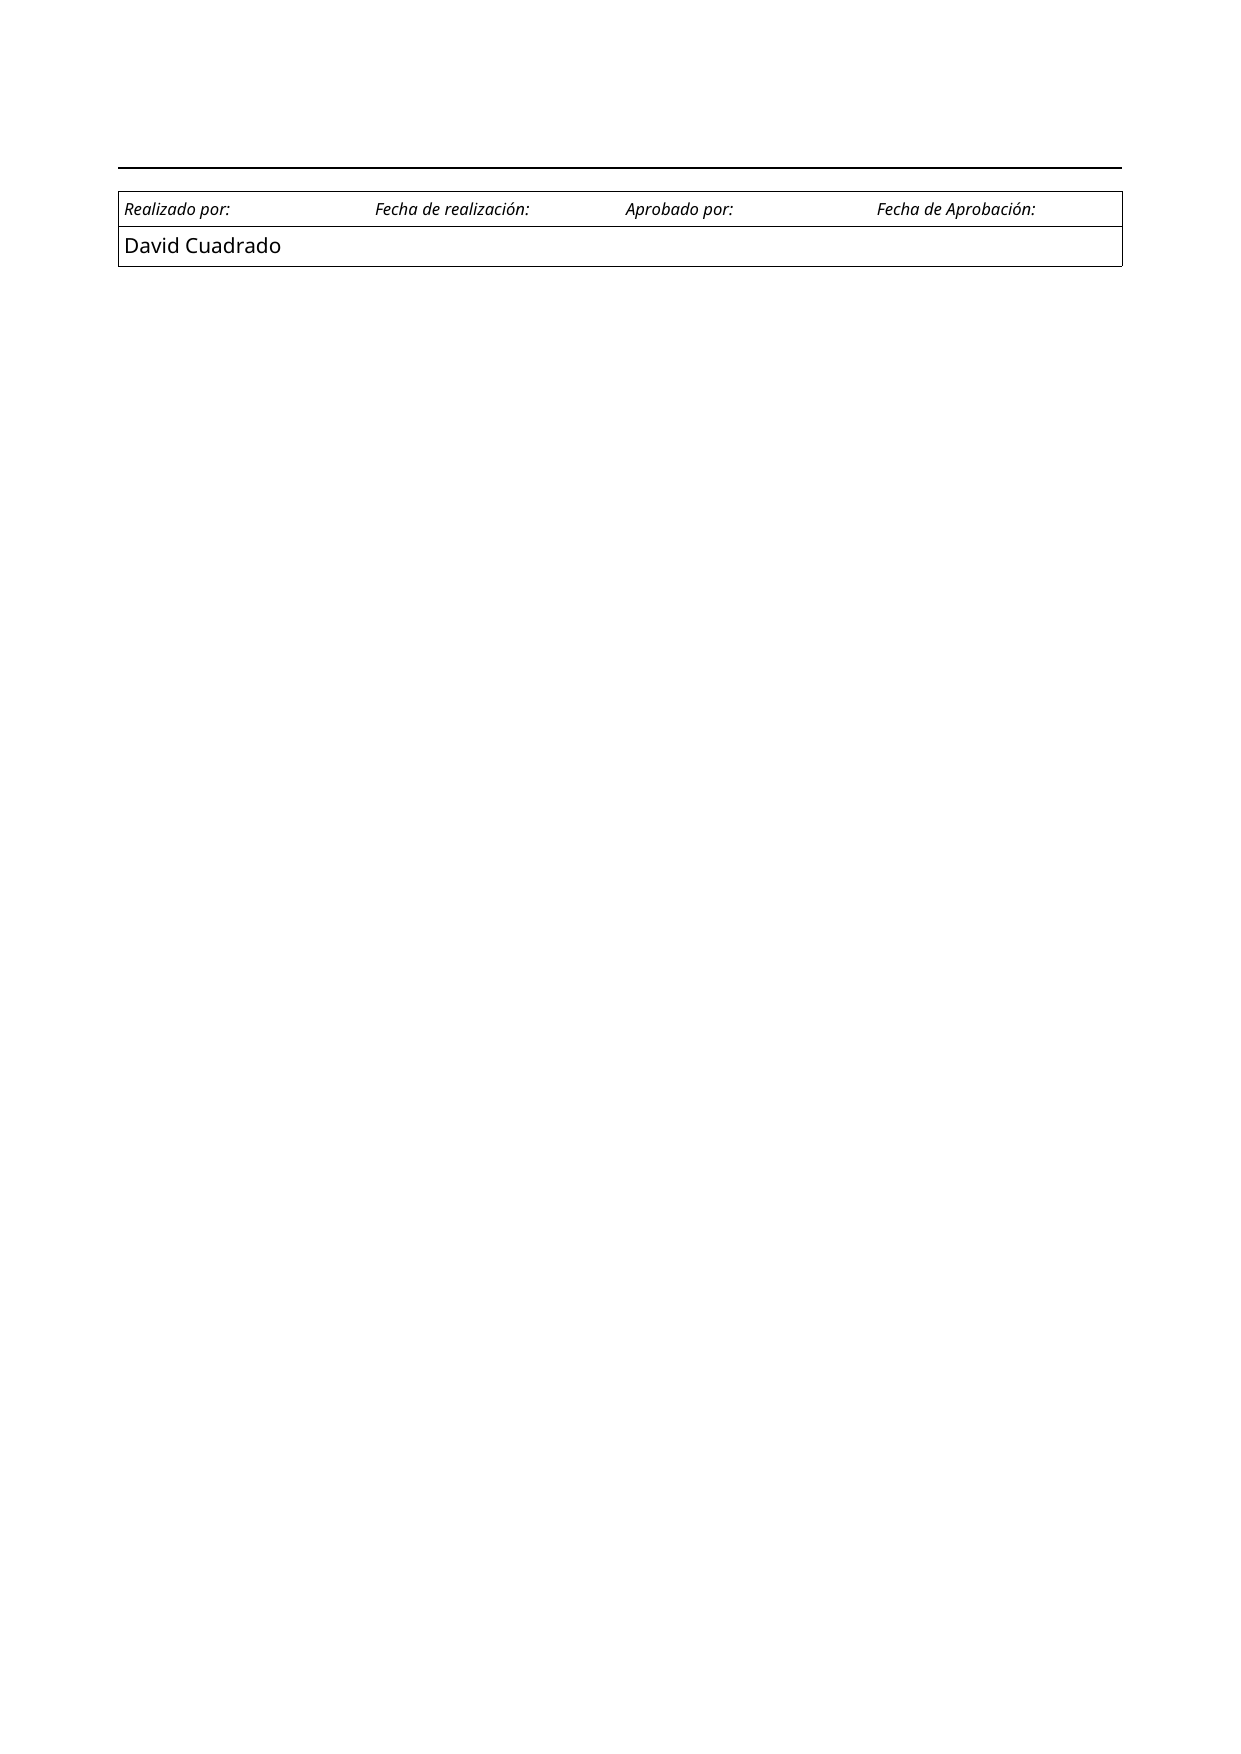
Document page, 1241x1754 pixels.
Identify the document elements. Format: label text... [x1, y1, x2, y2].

table_cell David Cuadrado [119, 227, 369, 266]
table_cell [871, 227, 1122, 266]
table_header Realizado por: [119, 192, 369, 226]
table_cell [620, 227, 871, 266]
table_cell [369, 227, 620, 266]
table_header Fecha de Aprobación: [871, 192, 1122, 226]
table_header Fecha de realización: [369, 192, 620, 226]
table_header Aprobado por: [620, 192, 871, 226]
